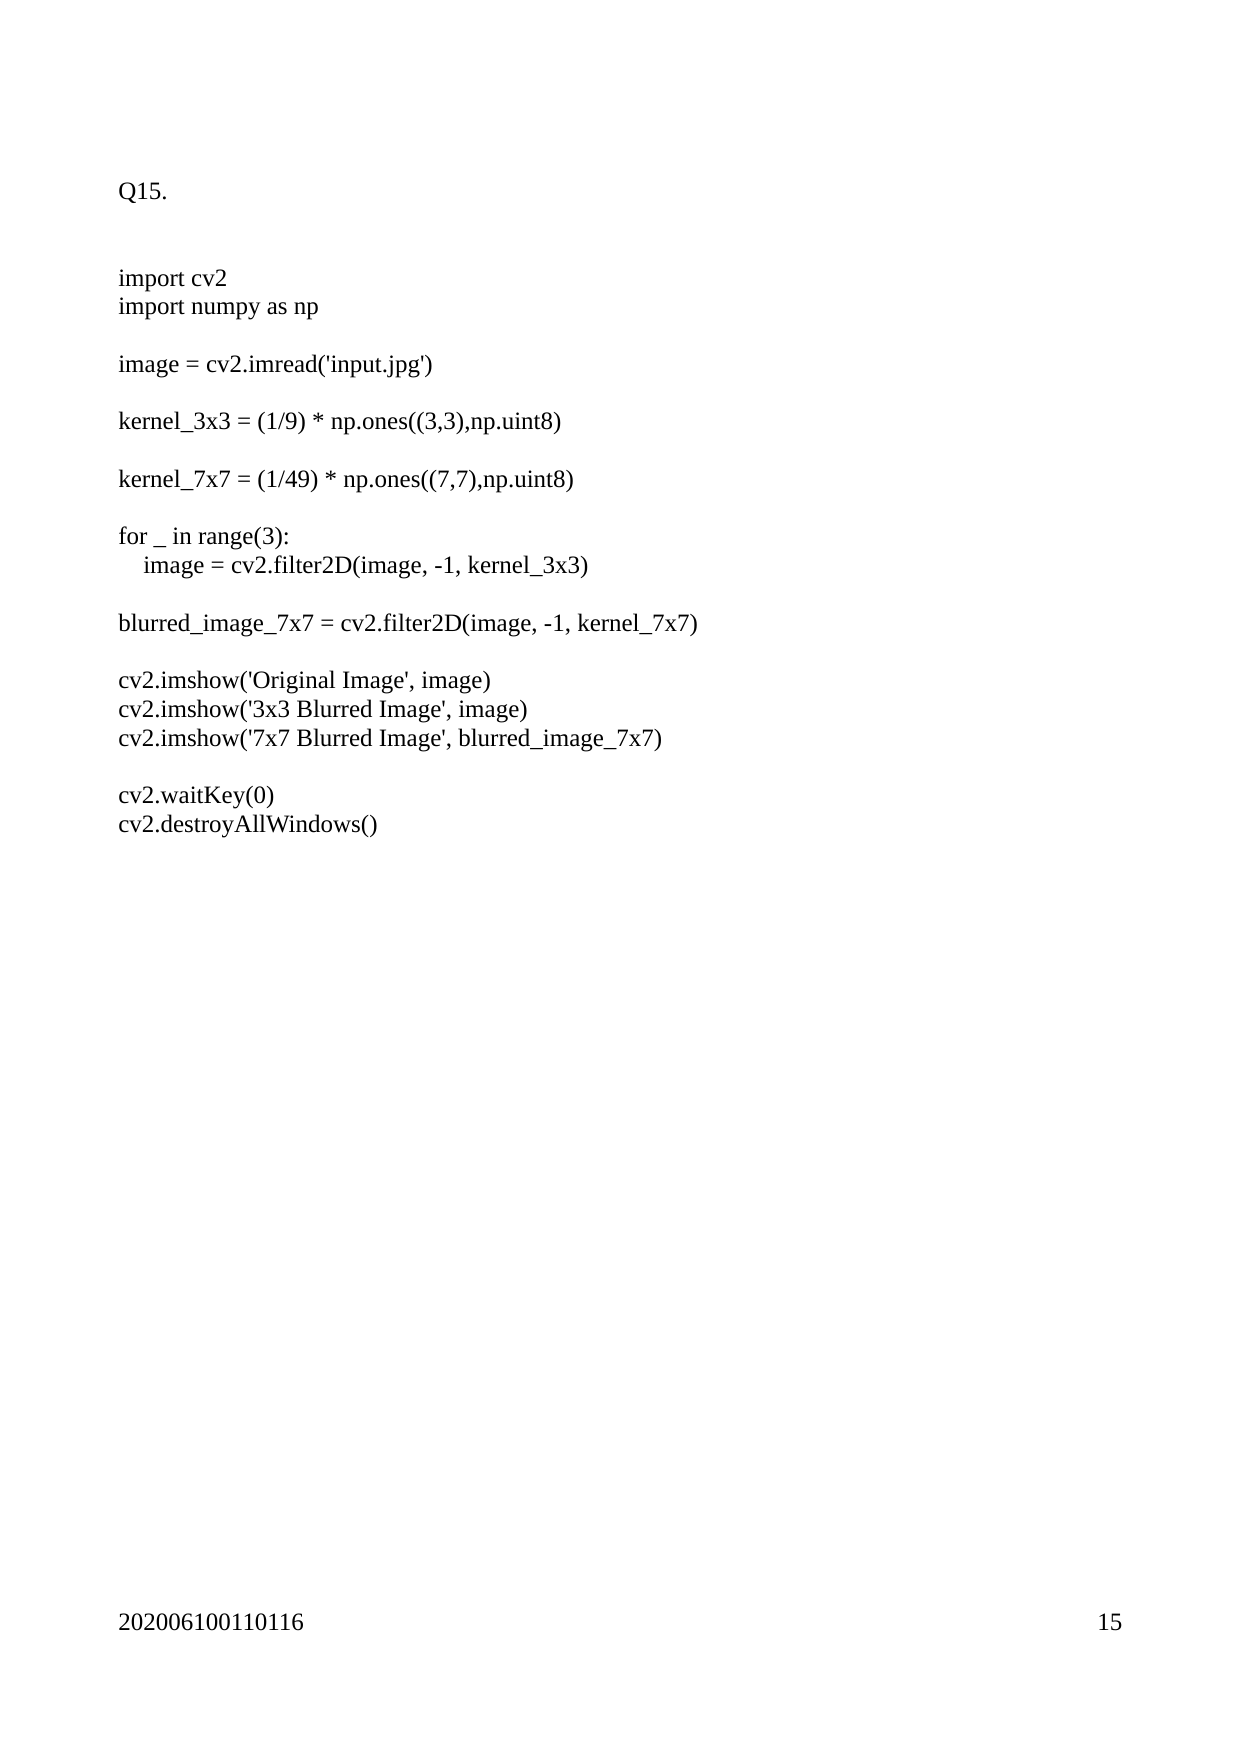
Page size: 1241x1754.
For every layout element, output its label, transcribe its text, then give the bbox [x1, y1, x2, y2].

text import cv2 [118, 263, 1122, 291]
text for _ in range(3): [118, 521, 1122, 550]
text image = cv2.imread('input.jpg') [118, 349, 1122, 378]
text kernel_7x7 = (1/49) * np.ones((7,7),np.uint8) [118, 464, 1122, 493]
text import numpy as np [118, 291, 1122, 320]
text cv2.waitKey(0) [118, 780, 1122, 809]
text cv2.imshow('Original Image', image) [118, 665, 1122, 694]
text cv2.imshow('3x3 Blurred Image', image) [118, 694, 1122, 723]
text image = cv2.filter2D(image, -1, kernel_3x3) [118, 550, 1122, 579]
text Q15. [118, 176, 1122, 205]
text blurred_image_7x7 = cv2.filter2D(image, -1, kernel_7x7) [118, 608, 1122, 636]
text cv2.destroyAllWindows() [118, 809, 1122, 838]
text cv2.imshow('7x7 Blurred Image', blurred_image_7x7) [118, 723, 1122, 751]
text kernel_3x3 = (1/9) * np.ones((3,3),np.uint8) [118, 406, 1122, 435]
